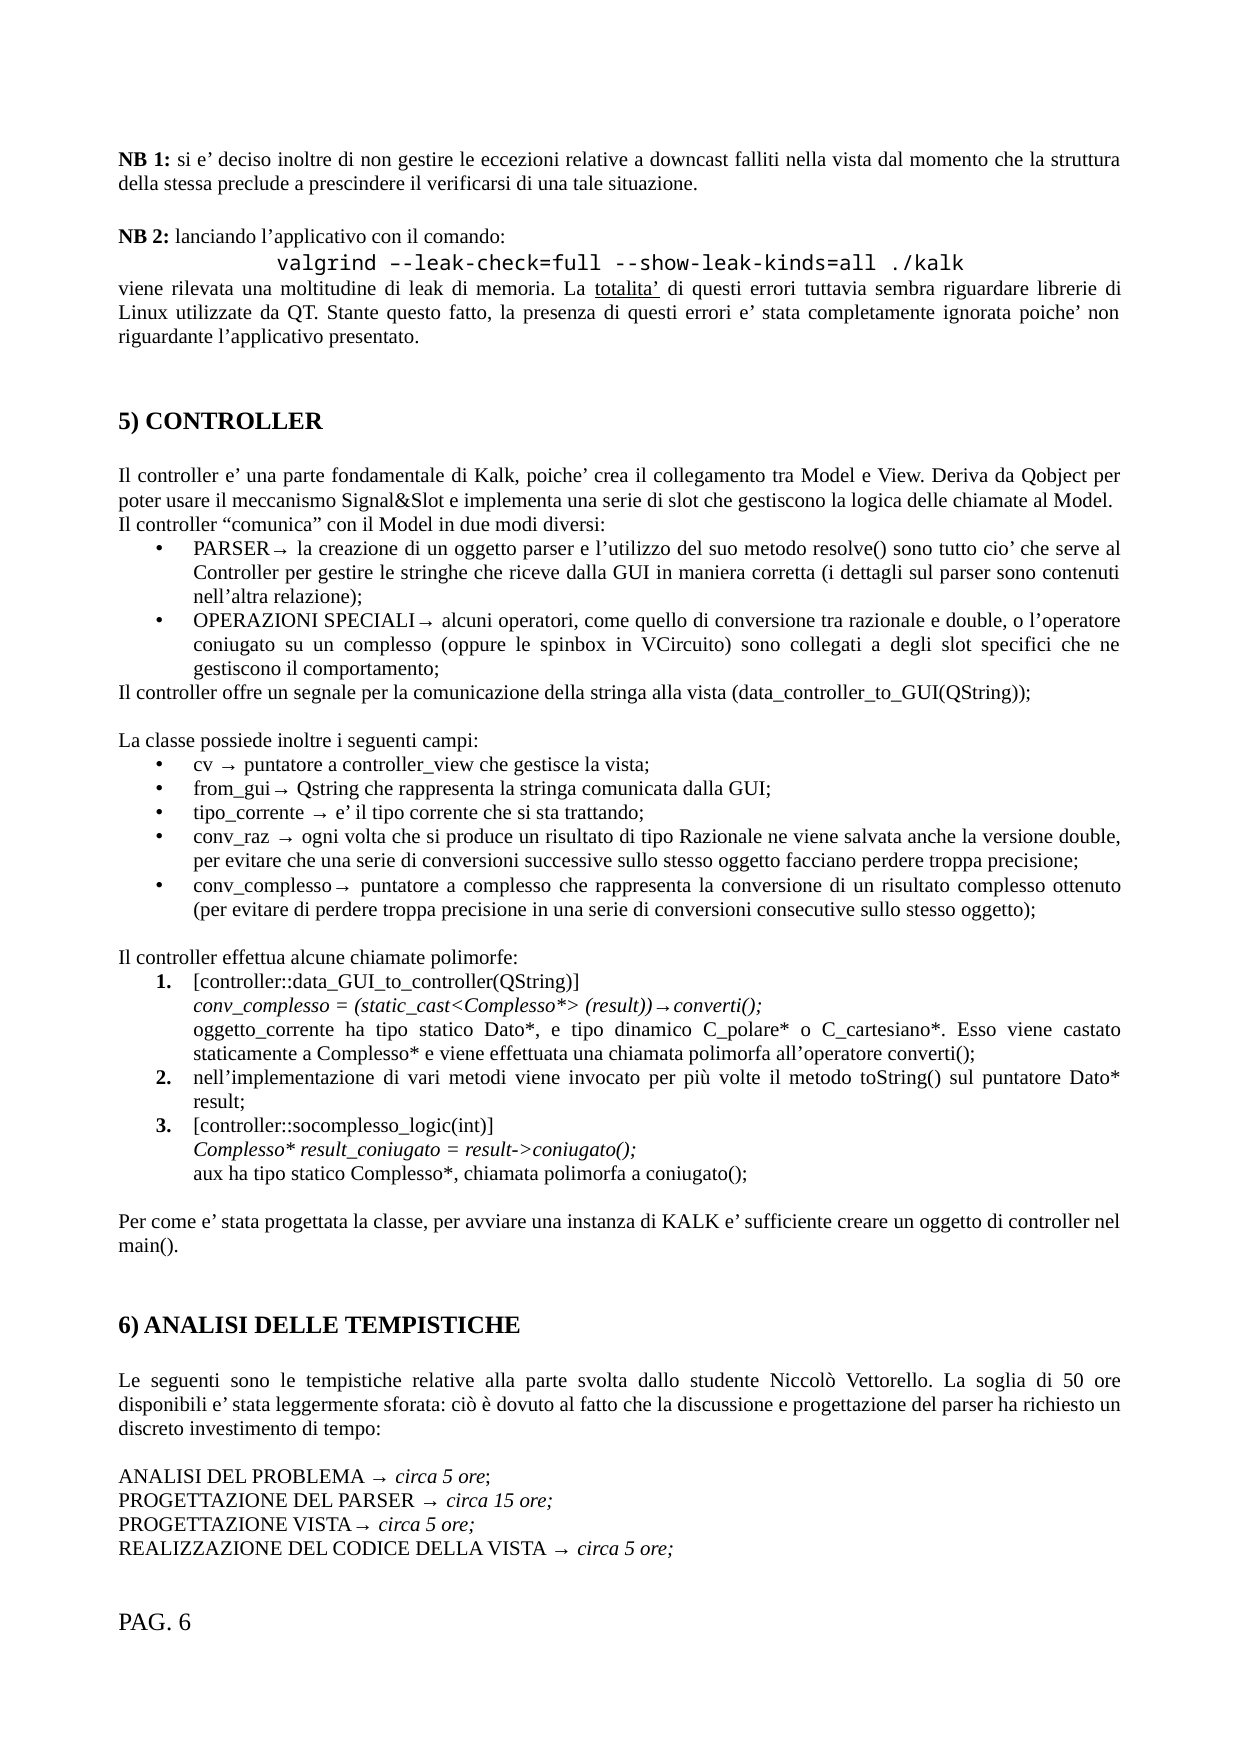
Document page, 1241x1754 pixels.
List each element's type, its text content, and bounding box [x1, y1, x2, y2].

text Il controller e’ una parte fondamentale di Kalk, poiche’ crea il collegamento tra Model e View. Deriva da Qobject per poter usare il meccanismo Signal&Slot e implementa una serie di slot che gestiscono la logica delle chiamate al Model. [118, 463, 1122, 512]
list cv → puntatore a controller_view che gestisce la vista; [156, 752, 1122, 776]
text La classe possiede inoltre i seguenti campi: [118, 728, 1122, 752]
text Il controller offre un segnale per la comunicazione della stringa alla vista (data_controller_to_GUI(QString)); [118, 680, 1122, 704]
list conv_raz → ogni volta che si produce un risultato di tipo Razionale ne viene salvata anche la versione double, per evitare che una serie di conversioni successive sullo stesso oggetto facciano perdere troppa precisione; [156, 824, 1122, 872]
list tipo_corrente → e’ il tipo corrente che si sta trattando; [156, 800, 1122, 824]
text NB 2: lanciando l’applicativo con il comando: [118, 224, 1122, 248]
text PROGETTAZIONE VISTA→ circa 5 ore; [118, 1512, 1122, 1536]
list aux ha tipo statico Complesso*, chiamata polimorfa a coniugato(); [156, 1161, 1122, 1185]
text ANALISI DEL PROBLEMA → circa 5 ore; [118, 1464, 1122, 1488]
list OPERAZIONI SPECIALI→ alcuni operatori, come quello di conversione tra razionale e double, o l’operatore coniugato su un complesso (oppure le spinbox in VCircuito) sono collegati a degli slot specifici che ne gestiscono il comportamento; [156, 608, 1122, 680]
list PARSER→ la creazione di un oggetto parser e l’utilizzo del suo metodo resolve() sono tutto cio’ che serve al Controller per gestire le stringhe che riceve dalla GUI in maniera corretta (i dettagli sul parser sono contenuti nell’altra relazione); [156, 536, 1122, 608]
text Il controller “comunica” con il Model in due modi diversi: [118, 512, 1122, 536]
text Le seguenti sono le tempistiche relative alla parte svolta dallo studente Niccolò Vettorello. La soglia di 50 ore disponibili e’ stata leggermente sforata: ciò è dovuto al fatto che la discussione e progettazione del parser ha richiesto un discreto investimento di tempo: [118, 1368, 1122, 1440]
list conv_complesso→ puntatore a complesso che rappresenta la conversione di un risultato complesso ottenuto (per evitare di perdere troppa precisione in una serie di conversioni consecutive sullo stesso oggetto); [156, 872, 1122, 921]
text 5) CONTROLLER [118, 406, 1122, 435]
text NB 1: si e’ deciso inoltre di non gestire le eccezioni relative a downcast falliti nella vista dal momento che la struttura della stessa preclude a prescindere il verificarsi di una tale situazione. [118, 147, 1122, 195]
list oggetto_corrente ha tipo statico Dato*, e tipo dinamico C_polare* o C_cartesiano*. Esso viene castato staticamente a Complesso* e viene effettuata una chiamata polimorfa all’operatore converti(); [156, 1017, 1122, 1065]
list Complesso* result_coniugato = result->coniugato(); [156, 1137, 1122, 1161]
text Per come e’ stata progettata la classe, per avviare una instanza di KALK e’ sufficiente creare un oggetto di controller nel main(). [118, 1209, 1122, 1257]
list nell’implementazione di vari metodi viene invocato per più volte il metodo toString() sul puntatore Dato* result; [156, 1065, 1122, 1113]
text viene rilevata una moltitudine di leak di memoria. La totalita’ di questi errori tuttavia sembra riguardare librerie di Linux utilizzate da QT. Stante questo fatto, la presenza di questi errori e’ stata completamente ignorata poiche’ non riguardante l’applicativo presentato. [118, 276, 1122, 348]
text REALIZZAZIONE DEL CODICE DELLA VISTA → circa 5 ore; [118, 1536, 1122, 1560]
list [controller::data_GUI_to_controller(QString)] [156, 969, 1122, 993]
text PROGETTAZIONE DEL PARSER → circa 15 ore; [118, 1488, 1122, 1512]
list [controller::socomplesso_logic(int)] [156, 1113, 1122, 1137]
text 6) ANALISI DELLE TEMPISTICHE [118, 1310, 1122, 1339]
list from_gui→ Qstring che rappresenta la stringa comunicata dalla GUI; [156, 776, 1122, 800]
text Il controller effettua alcune chiamate polimorfe: [118, 945, 1122, 969]
list conv_complesso = (static_cast<Complesso*> (result))→converti(); [156, 993, 1122, 1017]
text valgrind –-leak-check=full --show-leak-kinds=all ./kalk [118, 248, 1122, 276]
